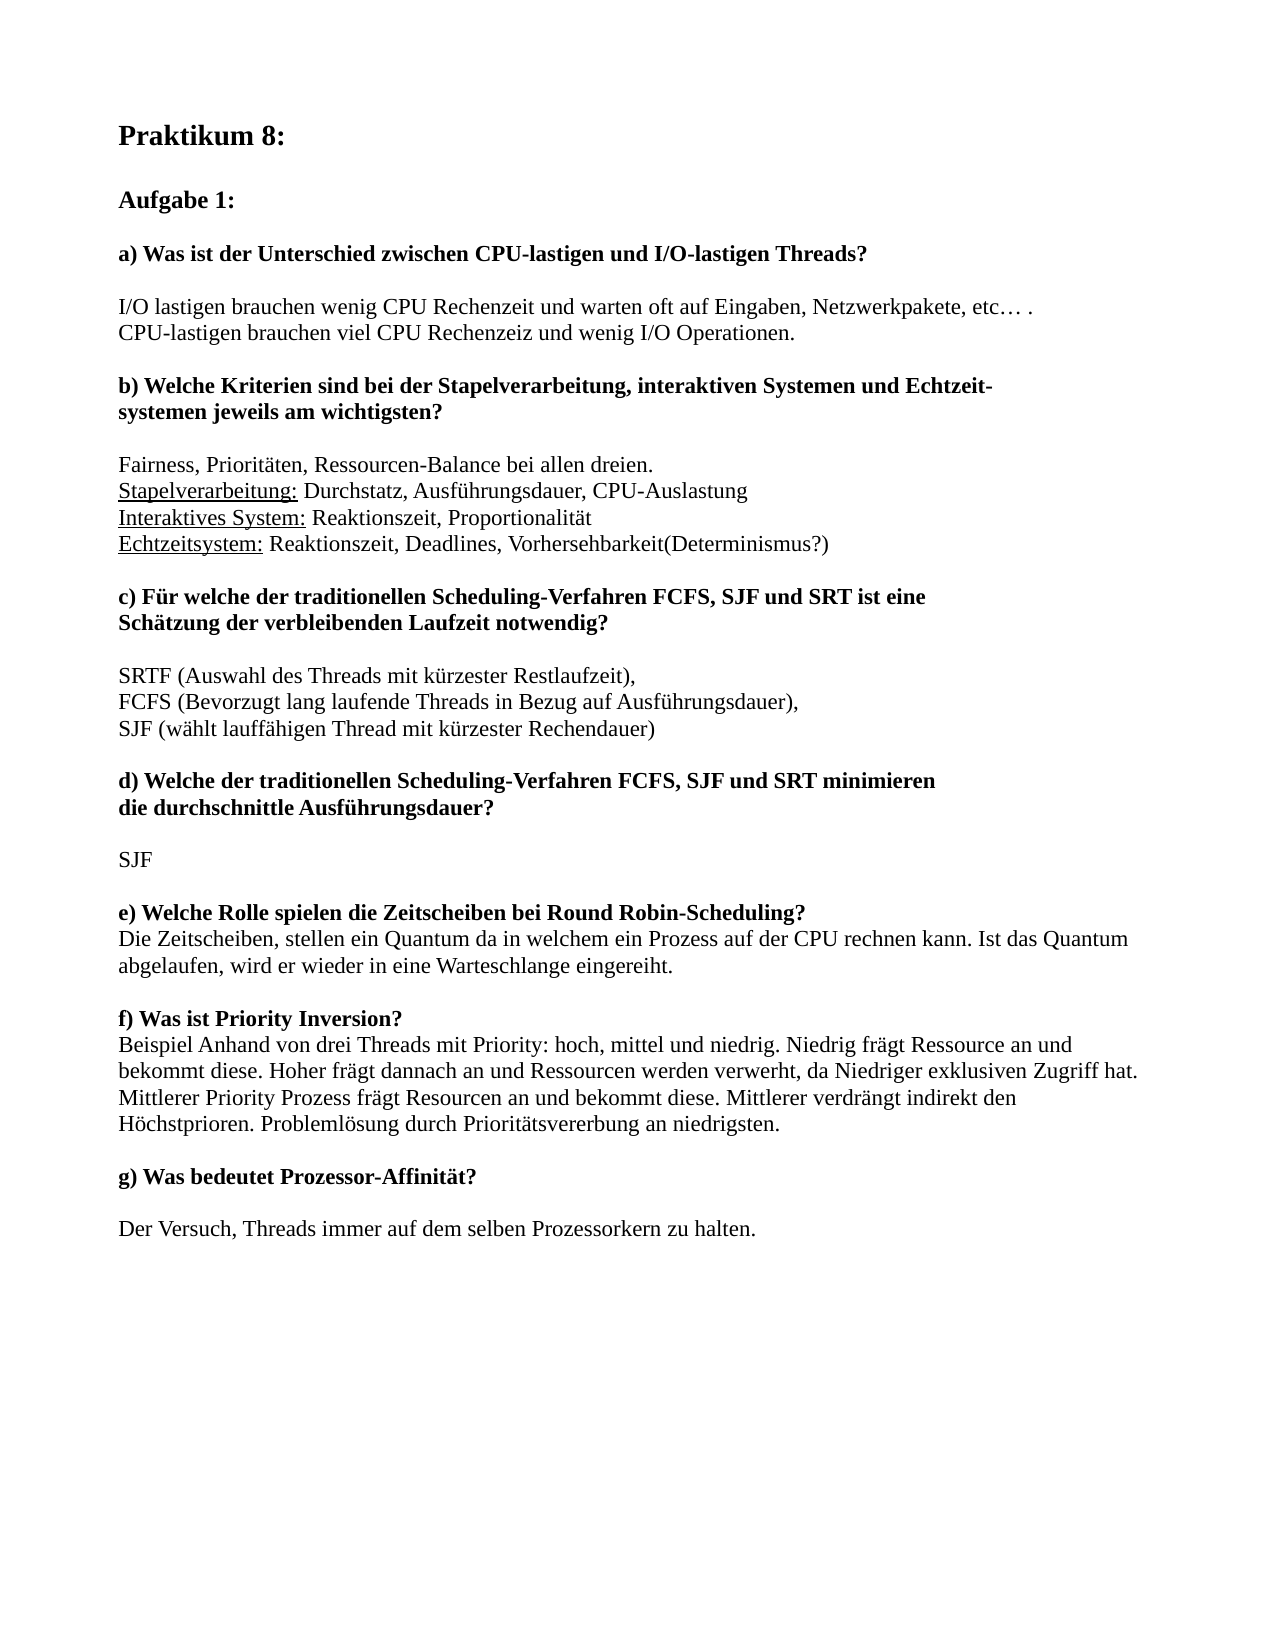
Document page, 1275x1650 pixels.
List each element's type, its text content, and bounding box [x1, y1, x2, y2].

text d) Welche der traditionellen Scheduling-Verfahren FCFS, SJF und SRT minimieren [118, 767, 1157, 794]
text I/O lastigen brauchen wenig CPU Rechenzeit und warten oft auf Eingaben, Netzwerkpakete, etc… . [118, 293, 1157, 319]
text Der Versuch, Threads immer auf dem selben Prozessorkern zu halten. [118, 1215, 1157, 1242]
text Schätzung der verbleibenden Laufzeit notwendig? [118, 609, 1157, 636]
text Echtzeitsystem: Reaktionszeit, Deadlines, Vorhersehbarkeit(Determinismus?) [118, 530, 1157, 557]
text c) Für welche der traditionellen Scheduling-Verfahren FCFS, SJF und SRT ist eine [118, 583, 1157, 609]
text die durchschnittle Ausführungsdauer? [118, 794, 1157, 820]
text systemen jeweils am wichtigsten? [118, 398, 1157, 425]
text SJF (wählt lauffähigen Thread mit kürzester Rechendauer) [118, 715, 1157, 741]
text Stapelverarbeitung: Durchstatz, Ausführungsdauer, CPU-Auslastung [118, 477, 1157, 504]
text e) Welche Rolle spielen die Zeitscheiben bei Round Robin-Scheduling? [118, 899, 1157, 926]
text Praktikum 8: [118, 118, 1157, 152]
text Interaktives System: Reaktionszeit, Proportionalität [118, 504, 1157, 530]
text g) Was bedeutet Prozessor-Affinität? [118, 1163, 1157, 1189]
text Fairness, Prioritäten, Ressourcen-Balance bei allen dreien. [118, 451, 1157, 477]
text SJF [118, 846, 1157, 873]
text b) Welche Kriterien sind bei der Stapelverarbeitung, interaktiven Systemen und Echtzeit- [118, 372, 1157, 398]
text Die Zeitscheiben, stellen ein Quantum da in welchem ein Prozess auf der CPU rechnen kann. Ist das Quantum abgelaufen, wird er wieder in eine Warteschlange eingereiht. [118, 926, 1157, 978]
text FCFS (Bevorzugt lang laufende Threads in Bezug auf Ausführungsdauer), [118, 688, 1157, 715]
text Aufgabe 1: [118, 185, 1157, 214]
text Beispiel Anhand von drei Threads mit Priority: hoch, mittel und niedrig. Niedrig frägt Ressource an und bekommt diese. Hoher frägt dannach an und Ressourcen werden verwerht, da Niedriger exklusiven Zugriff hat. Mittlerer Priority Prozess frägt Resourcen an und bekommt diese. Mittlerer verdrängt indirekt den Höchstprioren. Problemlösung durch Prioritätsvererbung an niedrigsten. [118, 1031, 1157, 1136]
text SRTF (Auswahl des Threads mit kürzester Restlaufzeit), [118, 662, 1157, 688]
text CPU-lastigen brauchen viel CPU Rechenzeiz und wenig I/O Operationen. [118, 319, 1157, 346]
text a) Was ist der Unterschied zwischen CPU-lastigen und I/O-lastigen Threads? [118, 240, 1157, 267]
text f) Was ist Priority Inversion? [118, 1004, 1157, 1031]
